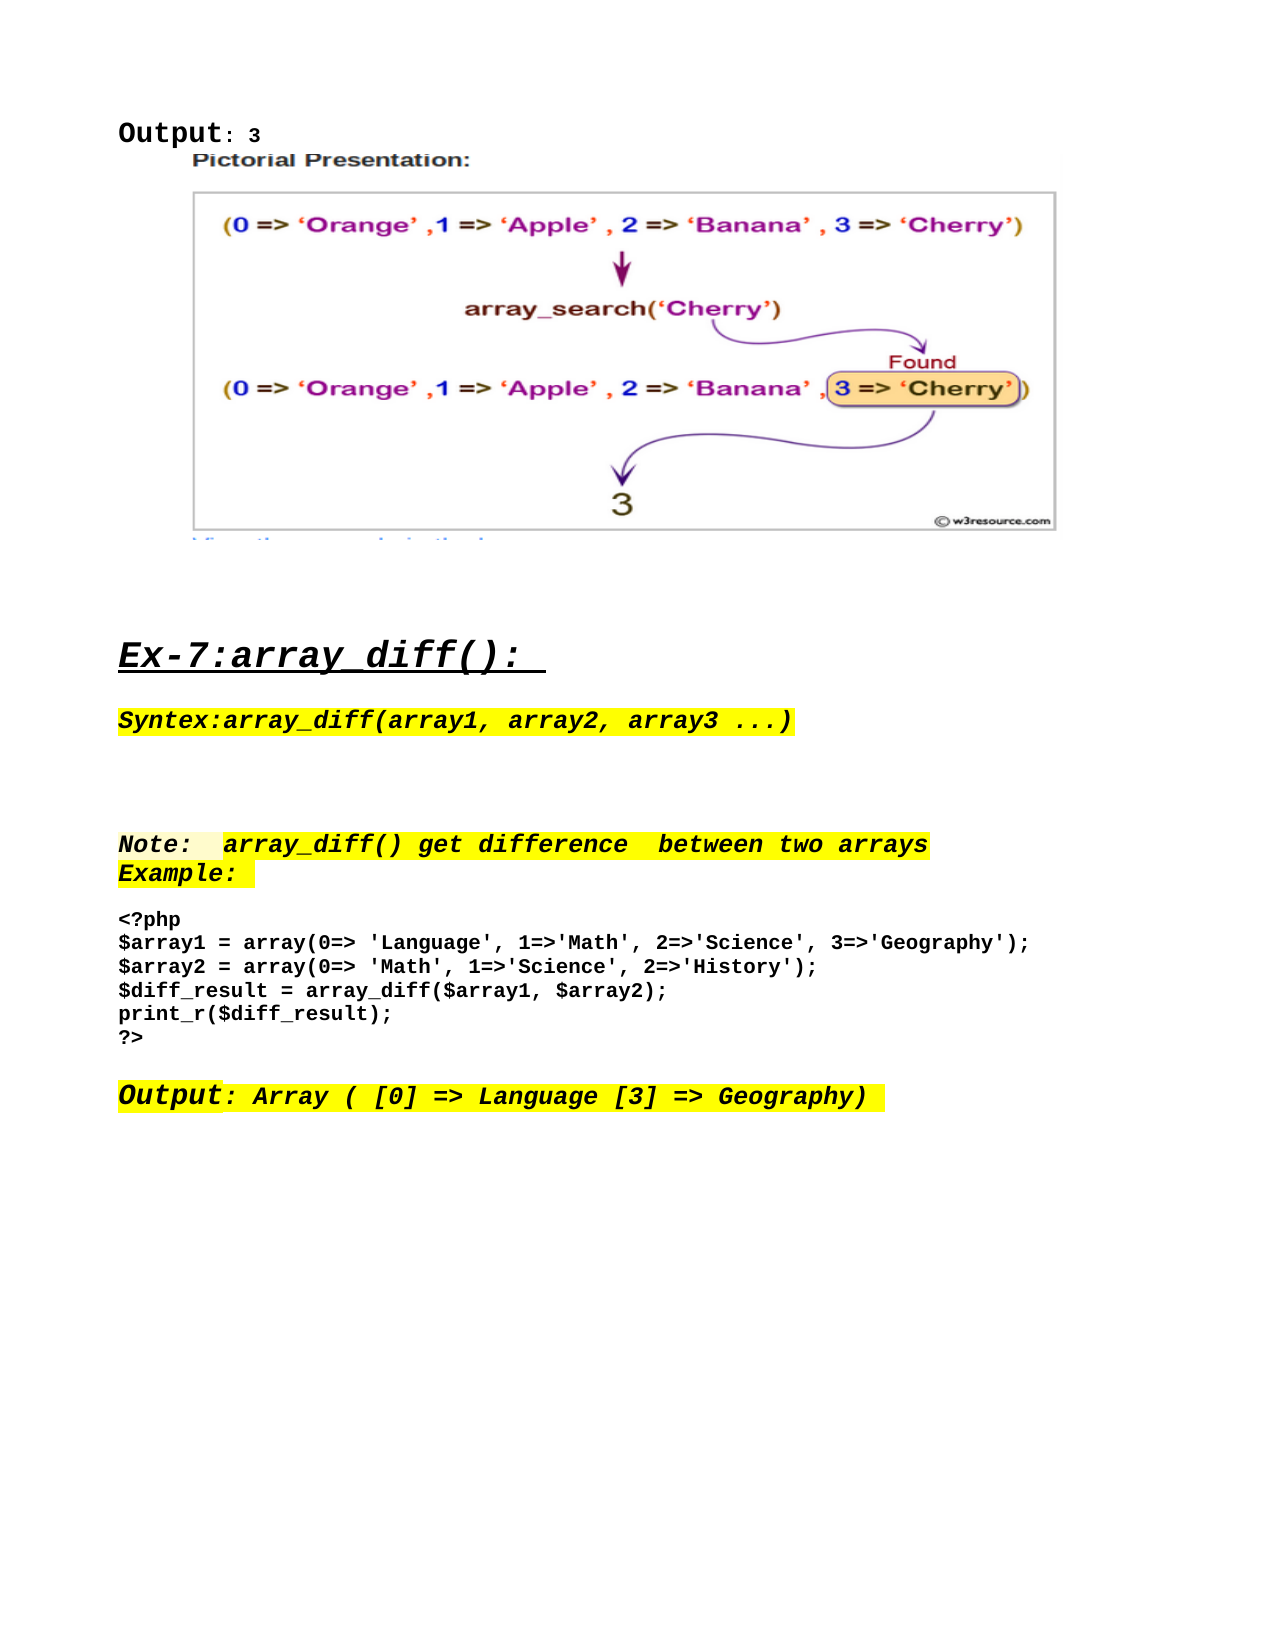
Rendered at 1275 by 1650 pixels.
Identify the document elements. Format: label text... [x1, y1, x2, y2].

text print_r($diff_result); [118, 1003, 1157, 1027]
picture [192, 154, 1063, 540]
text Ex-7:array_diff(): [118, 636, 1157, 678]
text Output: 3 [118, 118, 1157, 151]
text Output: Array ( [0] => Language [3] => Geography) [118, 1080, 1157, 1113]
text <?php [118, 909, 1157, 932]
text $diff_result = array_diff($array1, $array2); [118, 980, 1157, 1003]
text $array1 = array(0=> 'Language', 1=>'Math', 2=>'Science', 3=>'Geography'); [118, 932, 1157, 956]
text Note: array_diff() get difference between two arrays [118, 832, 1157, 860]
text Example: [118, 860, 1157, 888]
text $array2 = array(0=> 'Math', 1=>'Science', 2=>'History'); [118, 956, 1157, 980]
text Syntex:array_diff(array1, array2, array3 ...) [118, 708, 1157, 736]
text ?> [118, 1027, 1157, 1051]
